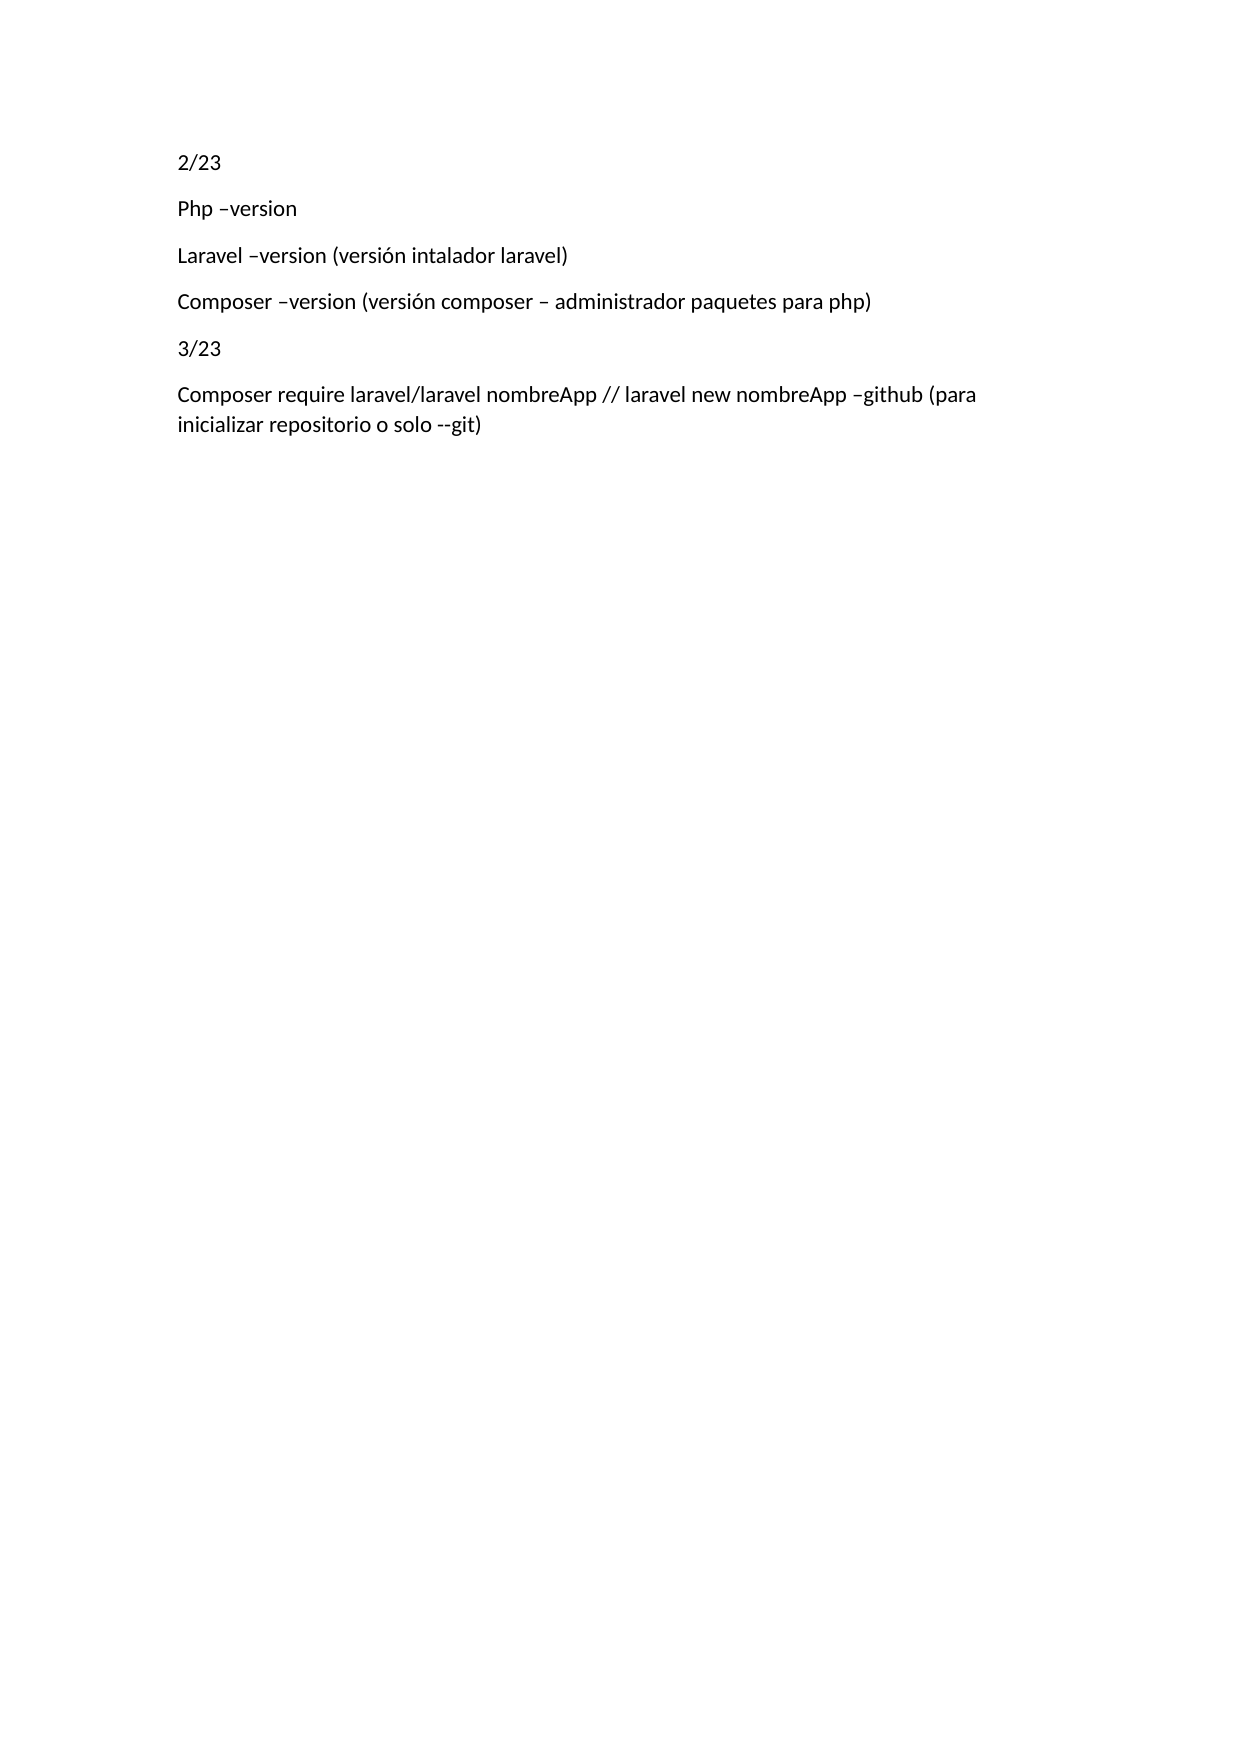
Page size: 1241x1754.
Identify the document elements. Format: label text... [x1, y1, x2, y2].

text 2/23 [177, 148, 1063, 176]
text 3/23 [177, 334, 1063, 362]
text Composer require laravel/laravel nombreApp // laravel new nombreApp –github (para inicializar repositorio o solo --git) [177, 380, 1063, 438]
text Php –version [177, 194, 1063, 222]
text Laravel –version (versión intalador laravel) [177, 241, 1063, 269]
text Composer –version (versión composer – administrador paquetes para php) [177, 287, 1063, 315]
